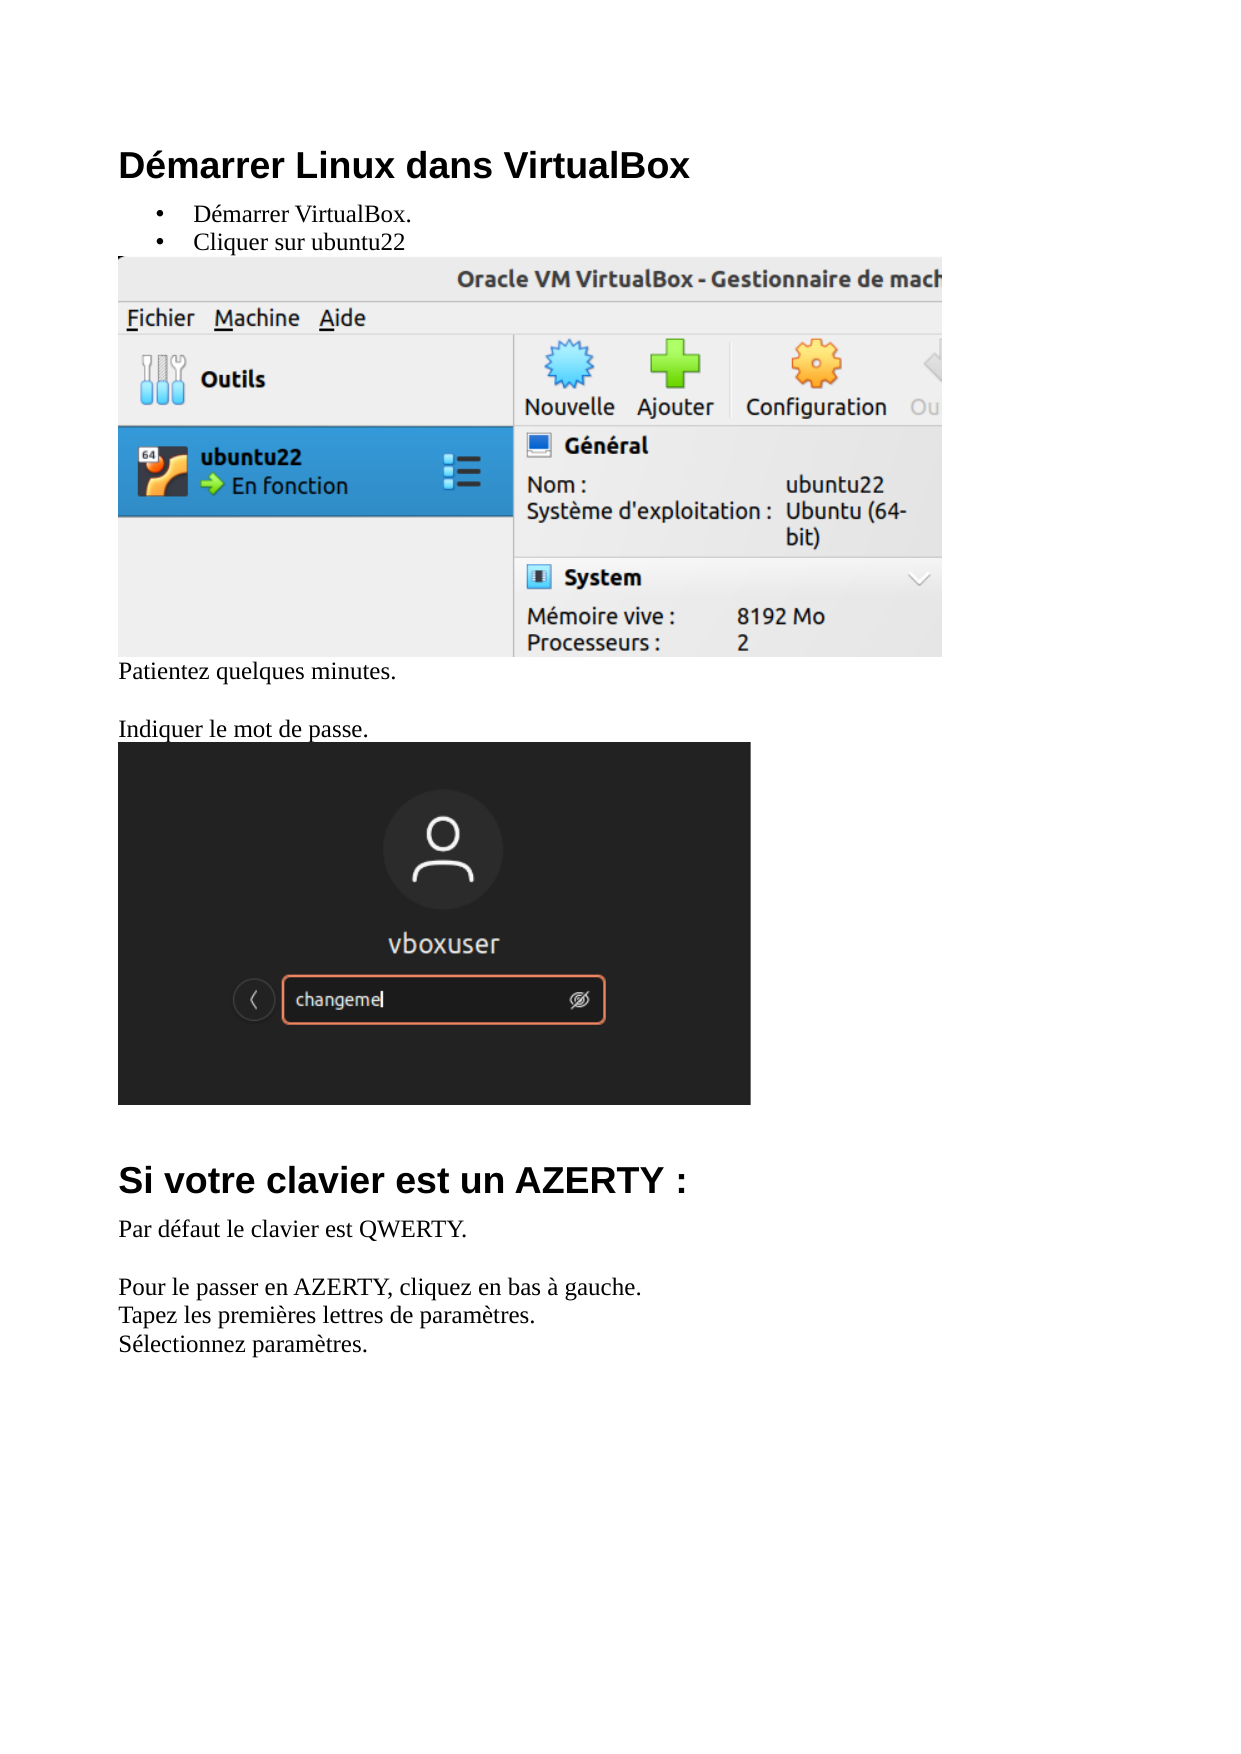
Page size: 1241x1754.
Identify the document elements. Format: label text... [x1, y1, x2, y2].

text Par défaut le clavier est QWERTY. [118, 1214, 1122, 1243]
list Démarrer VirtualBox. [156, 199, 1122, 227]
text Patientez quelques minutes. [118, 656, 1122, 685]
picture [118, 256, 942, 657]
subtitle Démarrer Linux dans VirtualBox [118, 143, 1122, 186]
picture [118, 742, 751, 1105]
subtitle Si votre clavier est un AZERTY : [118, 1159, 1122, 1202]
text Sélectionnez paramètres. [118, 1329, 1122, 1358]
text Tapez les premières lettres de paramètres. [118, 1301, 1122, 1329]
text Pour le passer en AZERTY, cliquez en bas à gauche. [118, 1272, 1122, 1301]
text Indiquer le mot de passe. [118, 714, 1122, 742]
list Cliquer sur ubuntu22 [156, 227, 1122, 256]
